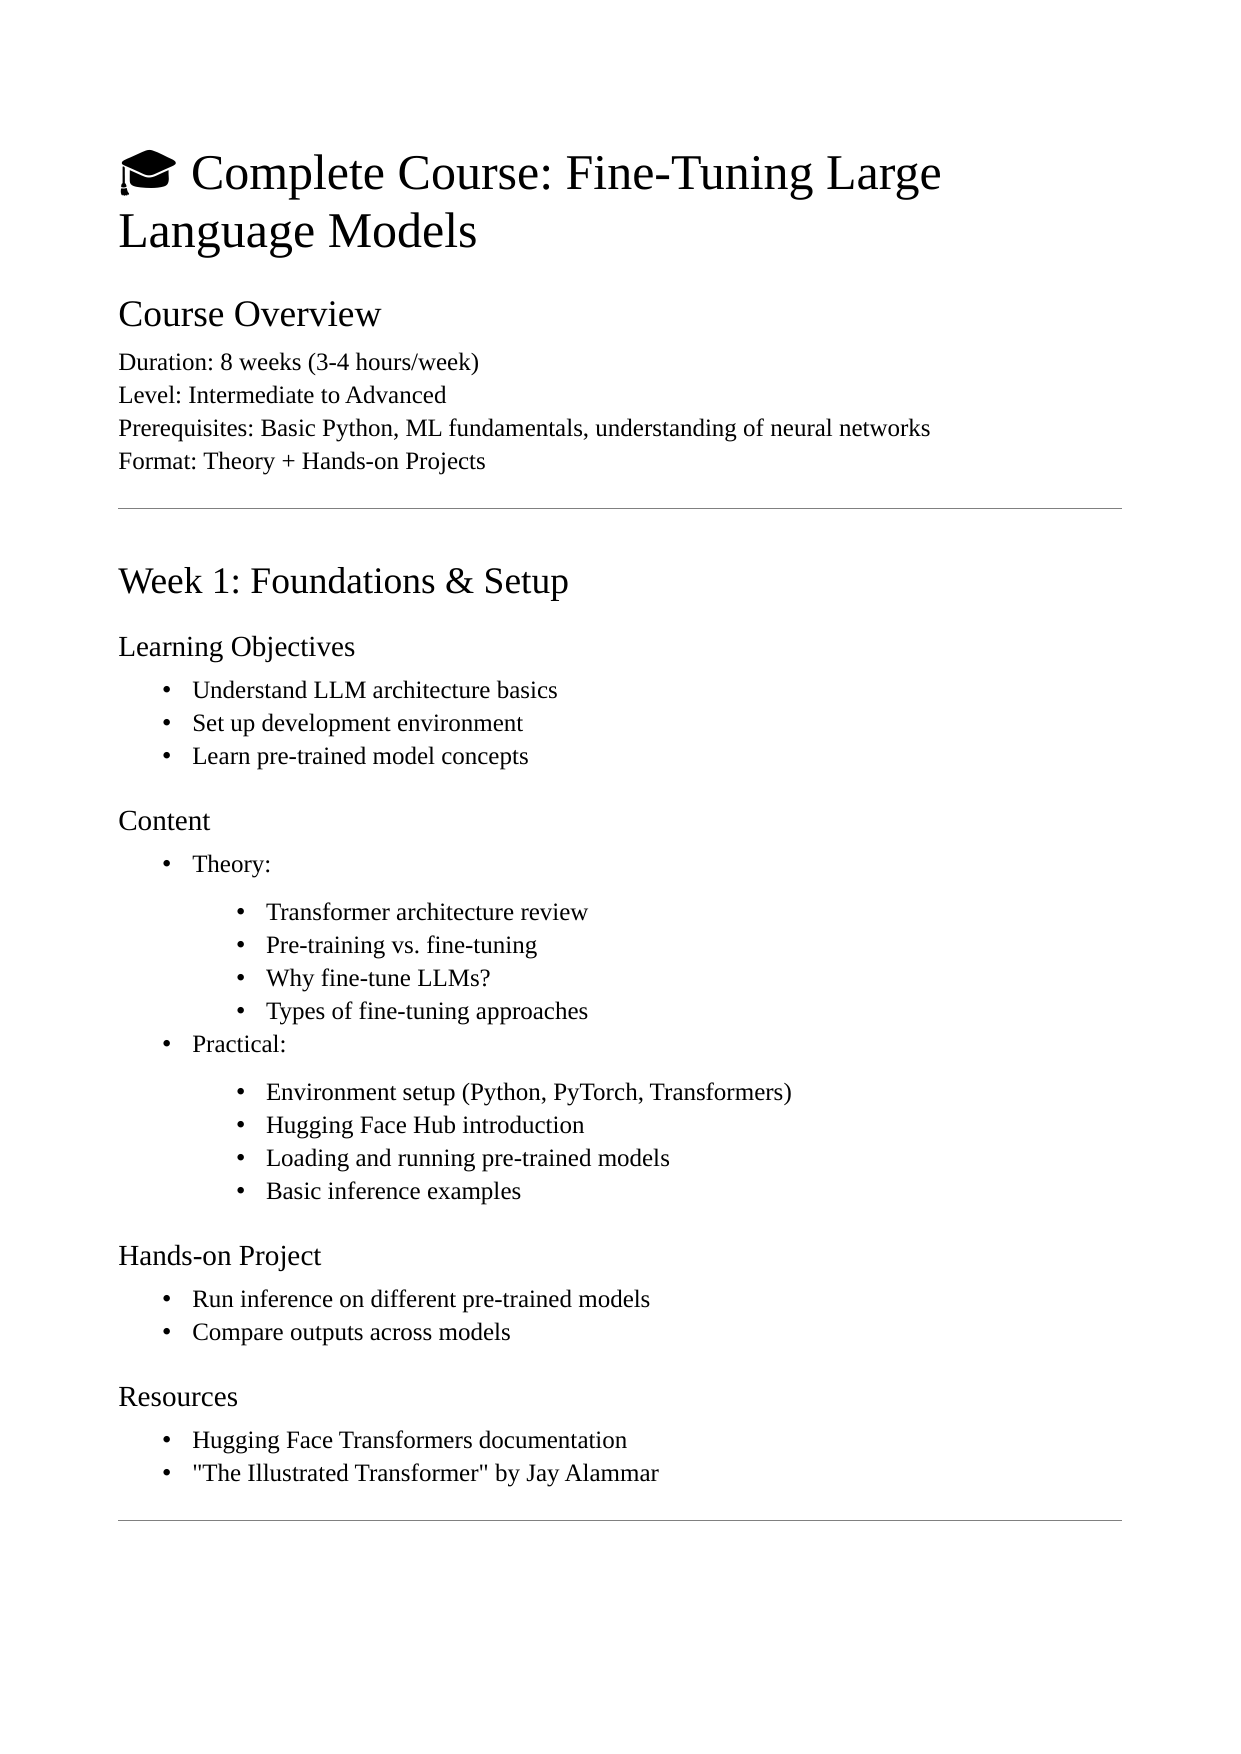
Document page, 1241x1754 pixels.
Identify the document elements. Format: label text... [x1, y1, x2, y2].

list Set up development environment [162, 708, 1122, 737]
subtitle Resources [118, 1379, 1122, 1413]
list Basic inference examples [236, 1176, 1122, 1204]
list Hugging Face Transformers documentation [162, 1425, 1122, 1454]
list Run inference on different pre-trained models [162, 1284, 1122, 1313]
subtitle Course Overview [118, 291, 1122, 334]
list Environment setup (Python, PyTorch, Transformers) [236, 1077, 1122, 1105]
list Theory: [162, 849, 1122, 878]
list Practical: [162, 1029, 1122, 1058]
list Learn pre-trained model concepts [162, 741, 1122, 770]
subtitle Hands-on Project [118, 1238, 1122, 1271]
list Pre-training vs. fine-tuning [236, 930, 1122, 959]
text Duration: 8 weeks (3-4 hours/week) Level: Intermediate to Advanced Prerequisites: Basic Python, ML fundamentals, understanding of neural networks Format: Theory + Hands-on Projects [118, 347, 1122, 475]
list Loading and running pre-trained models [236, 1143, 1122, 1171]
list Why fine-tune LLMs? [236, 963, 1122, 992]
list Types of fine-tuning approaches [236, 996, 1122, 1025]
list Compare outputs across models [162, 1317, 1122, 1346]
list Understand LLM architecture basics [162, 675, 1122, 704]
list Hugging Face Hub introduction [236, 1110, 1122, 1138]
list Transformer architecture review [236, 897, 1122, 926]
subtitle Learning Objectives [118, 629, 1122, 663]
list "The Illustrated Transformer" by Jay Alammar [162, 1458, 1122, 1487]
subtitle 🎓 Complete Course: Fine-Tuning Large Language Models [118, 143, 1122, 258]
subtitle Week 1: Foundations & Setup [118, 559, 1122, 602]
subtitle Content [118, 803, 1122, 837]
